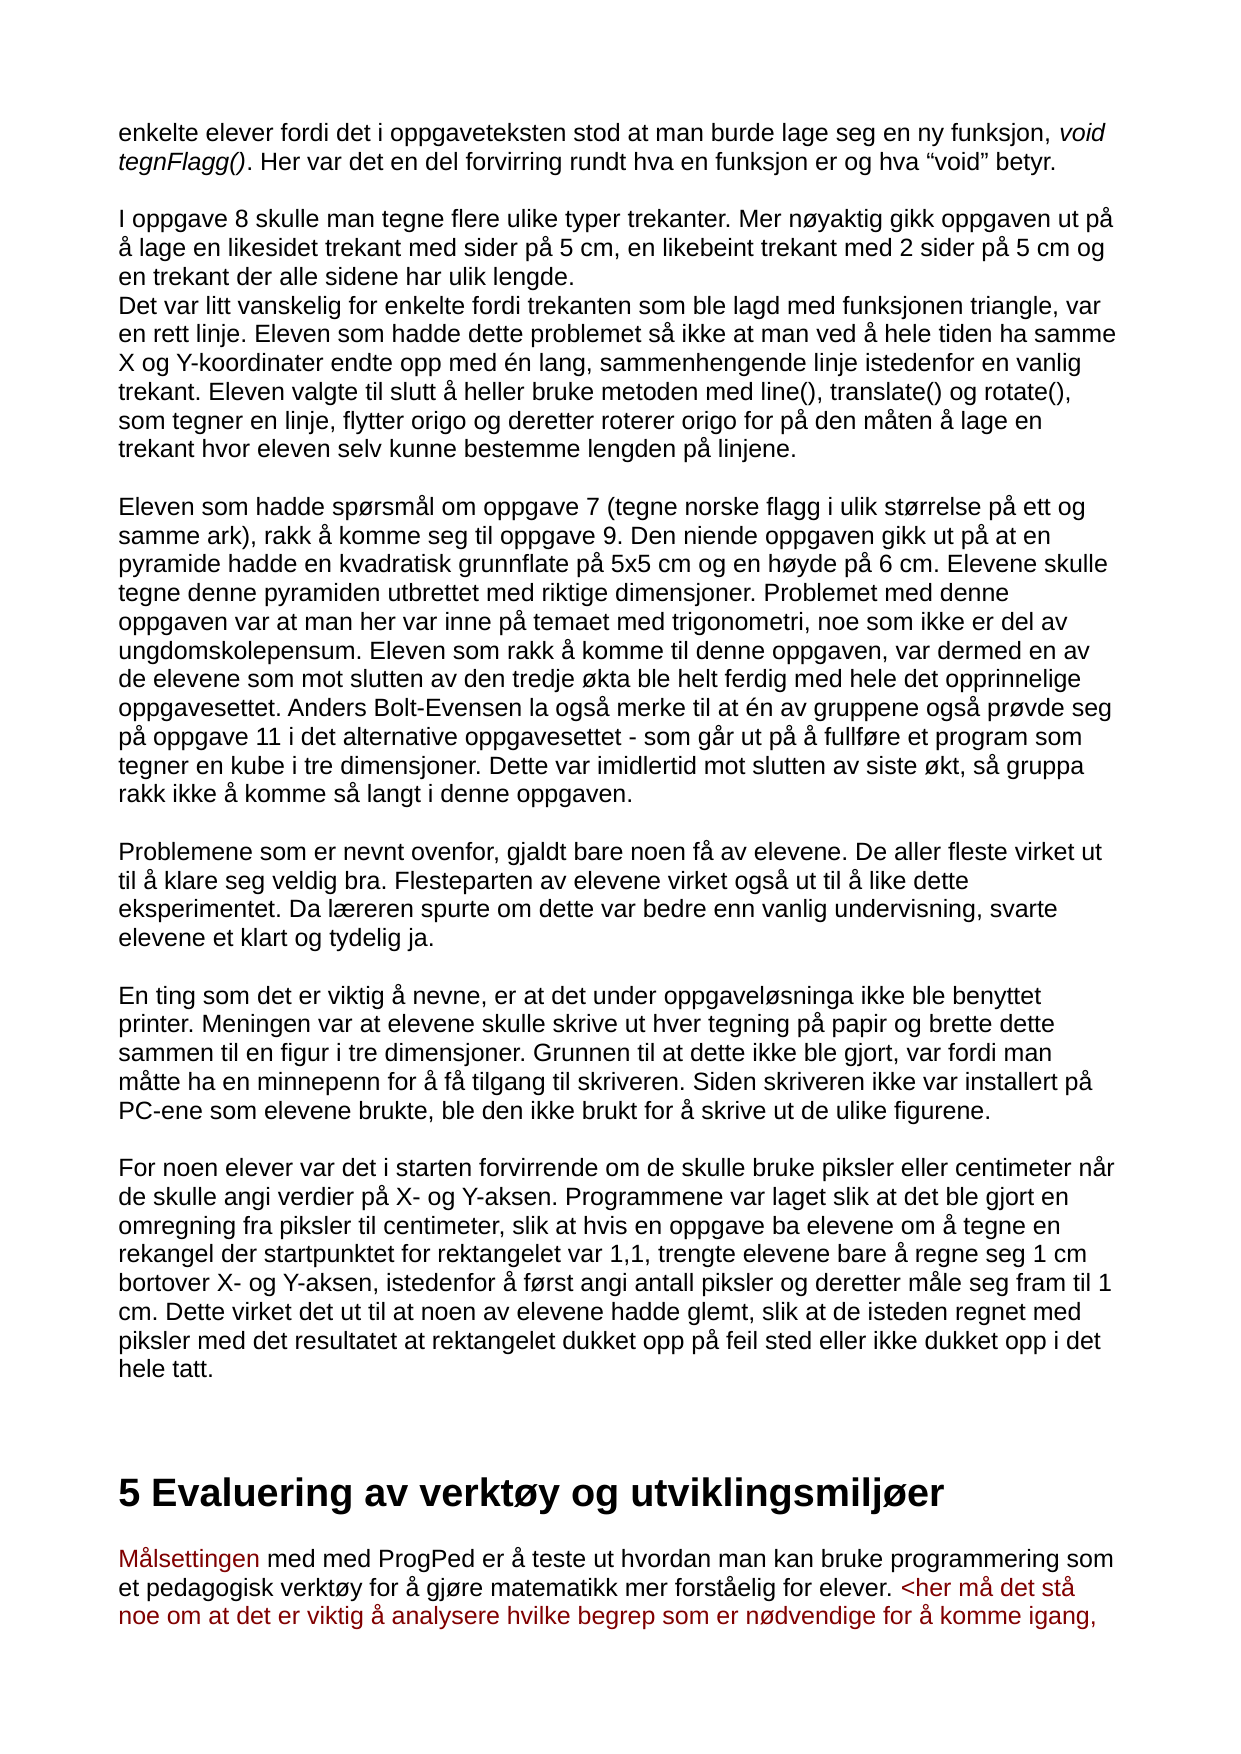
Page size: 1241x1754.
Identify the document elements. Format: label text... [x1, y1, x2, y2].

text Målsettingen med med ProgPed er å teste ut hvordan man kan bruke programmering som et pedagogisk verktøy for å gjøre matematikk mer forståelig for elever. <her må det stå noe om at det er viktig å analysere hvilke begrep som er nødvendige for å komme igang, [118, 1544, 1122, 1630]
text For noen elever var det i starten forvirrende om de skulle bruke piksler eller centimeter når de skulle angi verdier på X- og Y-aksen. Programmene var laget slik at det ble gjort en omregning fra piksler til centimeter, slik at hvis en oppgave ba elevene om å tegne en rekangel der startpunktet for rektangelet var 1,1, trengte elevene bare å regne seg 1 cm bortover X- og Y-aksen, istedenfor å først angi antall piksler og deretter måle seg fram til 1 cm. Dette virket det ut til at noen av elevene hadde glemt, slik at de isteden regnet med piksler med det resultatet at rektangelet dukket opp på feil sted eller ikke dukket opp i det hele tatt. [118, 1153, 1122, 1383]
text En ting som det er viktig å nevne, er at det under oppgaveløsninga ikke ble benyttet printer. Meningen var at elevene skulle skrive ut hver tegning på papir og brette dette sammen til en figur i tre dimensjoner. Grunnen til at dette ikke ble gjort, var fordi man måtte ha en minnepenn for å få tilgang til skriveren. Siden skriveren ikke var installert på PC-ene som elevene brukte, ble den ikke brukt for å skrive ut de ulike figurene. [118, 981, 1122, 1124]
text 5 Evaluering av verktøy og utviklingsmiljøer [118, 1469, 1122, 1515]
text enkelte elever fordi det i oppgaveteksten stod at man burde lage seg en ny funksjon, void tegnFlagg(). Her var det en del forvirring rundt hva en funksjon er og hva “void” betyr. [118, 118, 1122, 176]
text Problemene som er nevnt ovenfor, gjaldt bare noen få av elevene. De aller fleste virket ut til å klare seg veldig bra. Flesteparten av elevene virket også ut til å like dette eksperimentet. Da læreren spurte om dette var bedre enn vanlig undervisning, svarte elevene et klart og tydelig ja. [118, 837, 1122, 952]
text Eleven som hadde spørsmål om oppgave 7 (tegne norske flagg i ulik størrelse på ett og samme ark), rakk å komme seg til oppgave 9. Den niende oppgaven gikk ut på at en pyramide hadde en kvadratisk grunnflate på 5x5 cm og en høyde på 6 cm. Elevene skulle tegne denne pyramiden utbrettet med riktige dimensjoner. Problemet med denne oppgaven var at man her var inne på temaet med trigonometri, noe som ikke er del av ungdomskolepensum. Eleven som rakk å komme til denne oppgaven, var dermed en av de elevene som mot slutten av den tredje økta ble helt ferdig med hele det opprinnelige oppgavesettet. Anders Bolt-Evensen la også merke til at én av gruppene også prøvde seg på oppgave 11 i det alternative oppgavesettet - som går ut på å fullføre et program som tegner en kube i tre dimensjoner. Dette var imidlertid mot slutten av siste økt, så gruppa rakk ikke å komme så langt i denne oppgaven. [118, 492, 1122, 808]
text I oppgave 8 skulle man tegne flere ulike typer trekanter. Mer nøyaktig gikk oppgaven ut på å lage en likesidet trekant med sider på 5 cm, en likebeint trekant med 2 sider på 5 cm og en trekant der alle sidene har ulik lengde. [118, 204, 1122, 291]
text Det var litt vanskelig for enkelte fordi trekanten som ble lagd med funksjonen triangle, var en rett linje. Eleven som hadde dette problemet så ikke at man ved å hele tiden ha samme X og Y-koordinater endte opp med én lang, sammenhengende linje istedenfor en vanlig trekant. Eleven valgte til slutt å heller bruke metoden med line(), translate() og rotate(), som tegner en linje, flytter origo og deretter roterer origo for på den måten å lage en trekant hvor eleven selv kunne bestemme lengden på linjene. [118, 291, 1122, 463]
